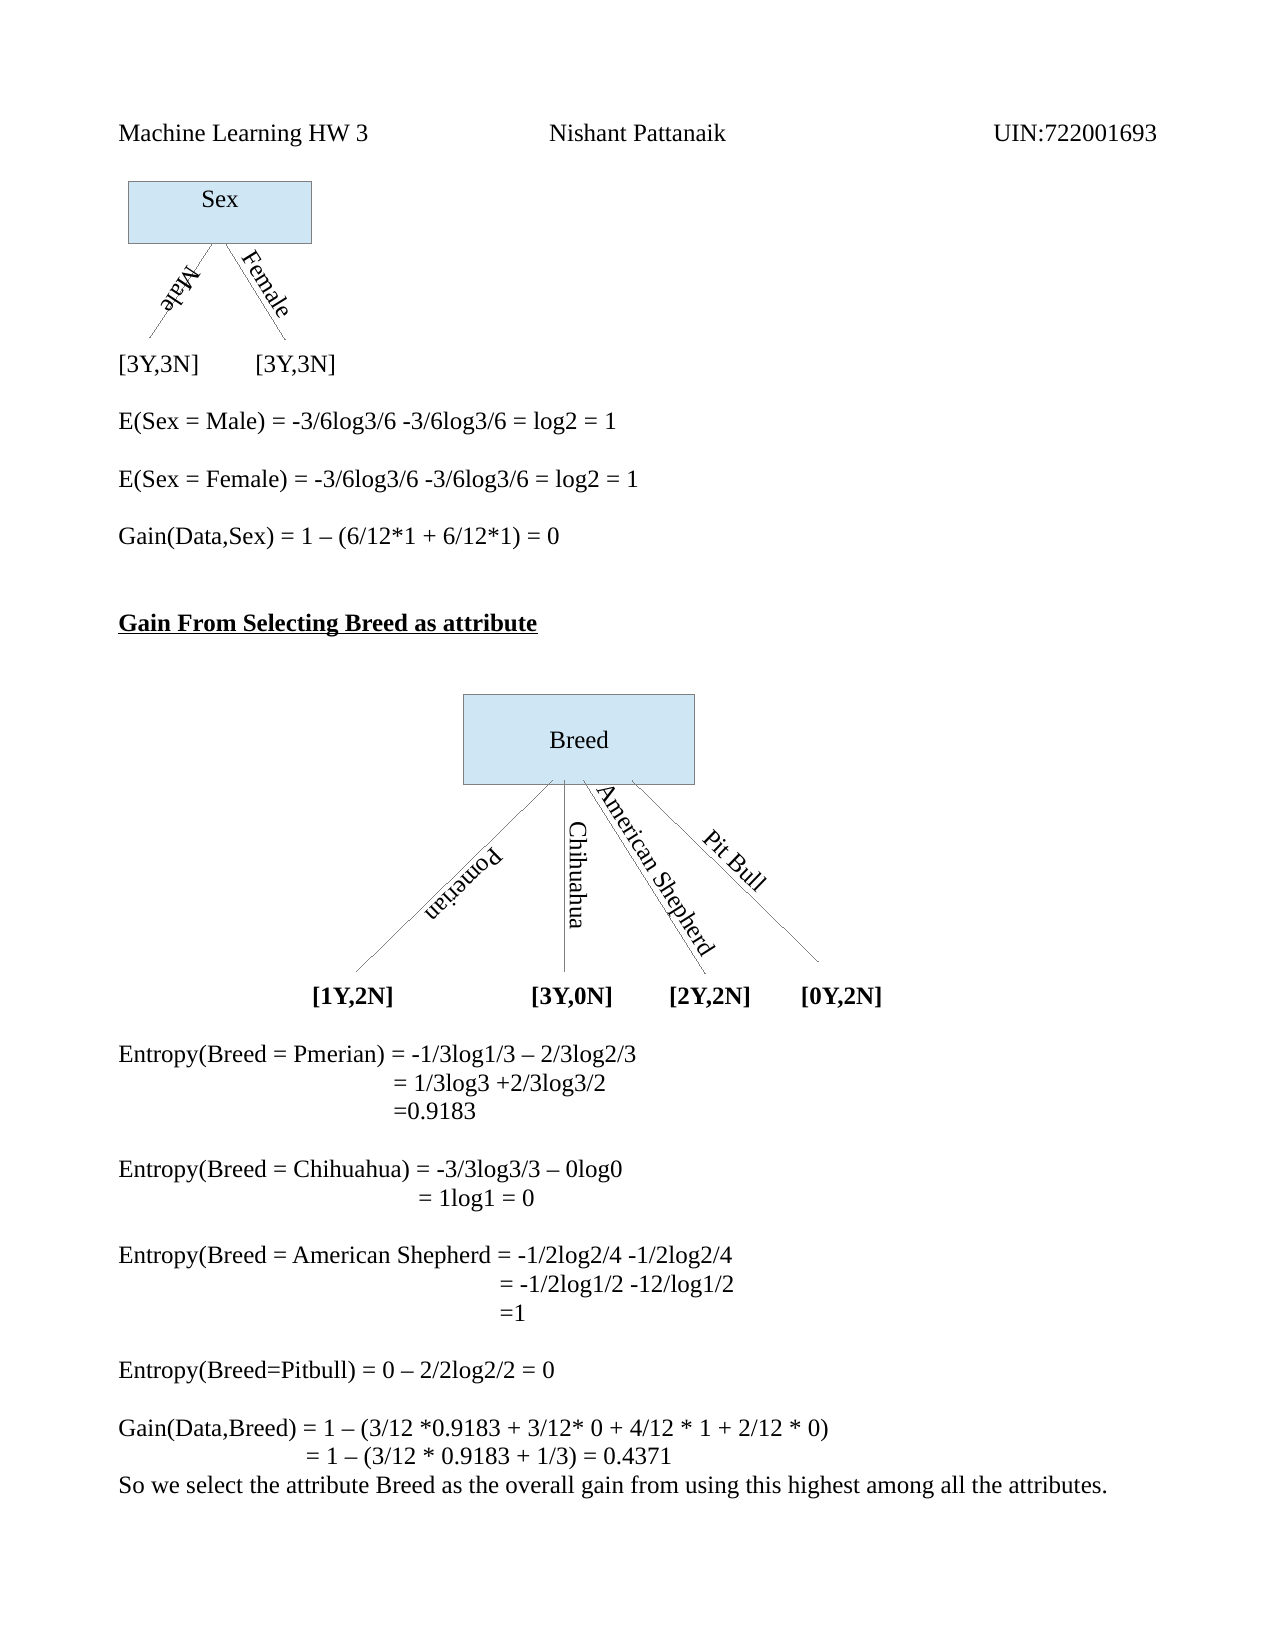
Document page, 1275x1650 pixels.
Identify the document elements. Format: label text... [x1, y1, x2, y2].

text Gain(Data,Sex) = 1 – (6/12*1 + 6/12*1) = 0 [118, 521, 1157, 550]
text E(Sex = Female) = -3/6log3/6 -3/6log3/6 = log2 = 1 [118, 464, 1157, 493]
text [1Y,2N] [3Y,0N] [2Y,2N] [0Y,2N] [118, 981, 1157, 1010]
text Entropy(Breed=Pitbull) = 0 – 2/2log2/2 = 0 [118, 1355, 1157, 1384]
text Gain From Selecting Breed as attribute [118, 608, 1157, 636]
text [3Y,3N] [3Y,3N] [118, 349, 1157, 378]
text E(Sex = Male) = -3/6log3/6 -3/6log3/6 = log2 = 1 [118, 406, 1157, 435]
text =1 [118, 1298, 1157, 1326]
text So we select the attribute Breed as the overall gain from using this highest among all the attributes. [118, 1470, 1157, 1499]
text =0.9183 [118, 1096, 1157, 1125]
text = 1log1 = 0 [118, 1183, 1157, 1211]
text = 1/3log3 +2/3log3/2 [118, 1068, 1157, 1096]
text Entropy(Breed = American Shepherd = -1/2log2/4 -1/2log2/4 [118, 1240, 1157, 1269]
text Entropy(Breed = Chihuahua) = -3/3log3/3 – 0log0 [118, 1154, 1157, 1183]
text = -1/2log1/2 -12/log1/2 [118, 1269, 1157, 1298]
text Gain(Data,Breed) = 1 – (3/12 *0.9183 + 3/12* 0 + 4/12 * 1 + 2/12 * 0) [118, 1413, 1157, 1441]
text = 1 – (3/12 * 0.9183 + 1/3) = 0.4371 [118, 1441, 1157, 1470]
text Entropy(Breed = Pmerian) = -1/3log1/3 – 2/3log2/3 [118, 1039, 1157, 1068]
